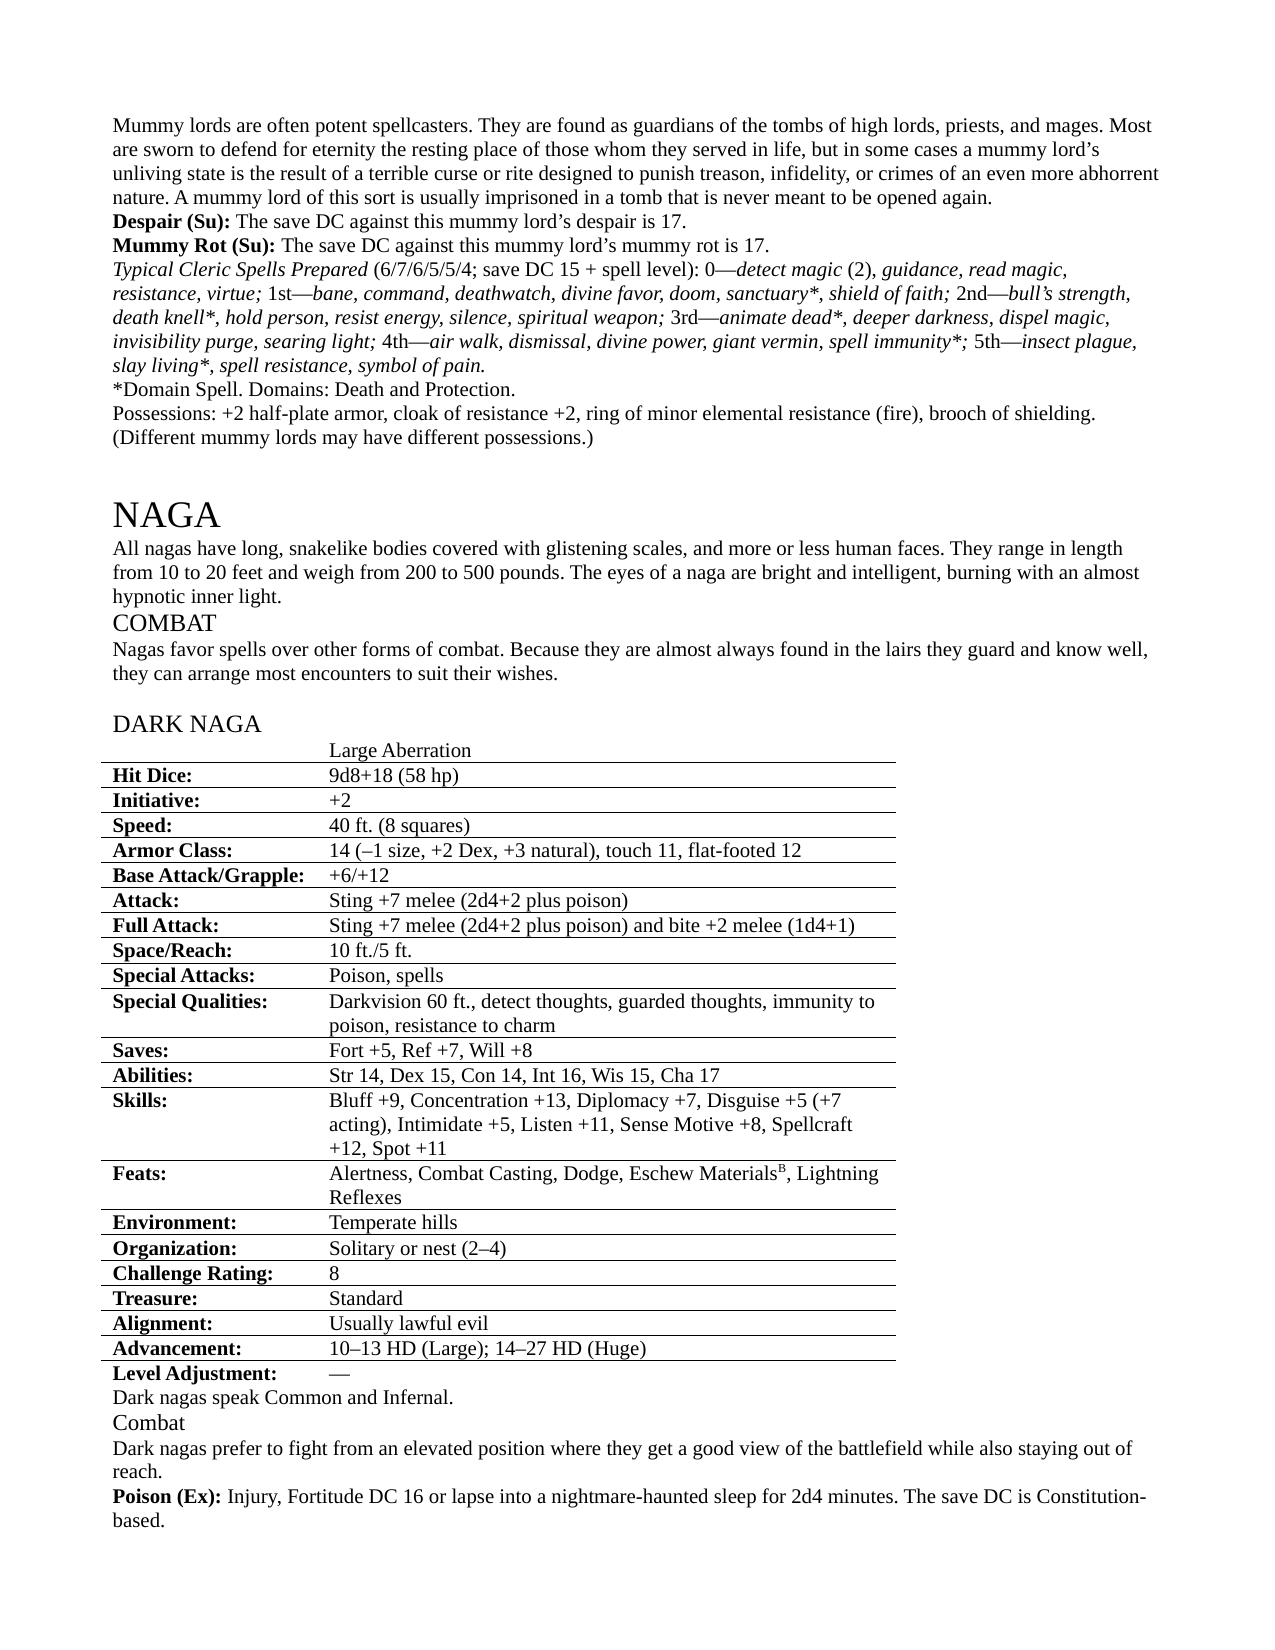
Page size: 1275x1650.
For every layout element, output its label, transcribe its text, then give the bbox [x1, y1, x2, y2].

table_cell Base Attack/Grapple: [101, 863, 318, 887]
table_cell 40 ft. (8 squares) [318, 813, 896, 837]
text Poison (Ex): Injury, Fortitude DC 16 or lapse into a nightmare-haunted sleep for 2d4 minutes. The save DC is Constitution-based. [112, 1483, 1162, 1532]
table_cell Abilities: [101, 1063, 318, 1087]
text *Domain Spell. Domains: Death and Protection. [112, 377, 1162, 401]
table_cell Darkvision 60 ft., detect thoughts, guarded thoughts, immunity to poison, resistance to charm [318, 989, 896, 1037]
table_cell Attack: [101, 888, 318, 912]
table_cell +6/+12 [318, 863, 896, 887]
text Mummy lords are often potent spellcasters. They are found as guardians of the tombs of high lords, priests, and mages. Most are sworn to defend for eternity the resting place of those whom they served in life, but in some cases a mummy lord’s unliving state is the result of a terrible curse or rite designed to punish treason, infidelity, or crimes of an even more abhorrent nature. A mummy lord of this sort is usually imprisoned in a tomb that is never meant to be opened again. [112, 112, 1162, 209]
subtitle NAGA [112, 492, 1162, 536]
text Dark nagas speak Common and Infernal. [112, 1385, 1162, 1409]
table_cell Level Adjustment: [101, 1361, 318, 1385]
table_cell 9d8+18 (58 hp) [318, 763, 896, 787]
table_cell Hit Dice: [101, 763, 318, 787]
table_cell Speed: [101, 813, 318, 837]
text DARK NAGA [112, 709, 1162, 737]
text All nagas have long, snakelike bodies covered with glistening scales, and more or less human faces. They range in length from 10 to 20 feet and weigh from 200 to 500 pounds. The eyes of a naga are bright and intelligent, burning with an almost hypnotic inner light. [112, 536, 1162, 608]
table_cell 14 (–1 size, +2 Dex, +3 natural), touch 11, flat-footed 12 [318, 838, 896, 862]
table_cell Full Attack: [101, 913, 318, 937]
table_cell Bluff +9, Concentration +13, Diplomacy +7, Disguise +5 (+7 acting), Intimidate +5, Listen +11, Sense Motive +8, Spellcraft +12, Spot +11 [318, 1088, 896, 1160]
table_cell Feats: [101, 1161, 318, 1209]
table_cell Armor Class: [101, 838, 318, 862]
table_cell Alignment: [101, 1311, 318, 1335]
table_cell Special Attacks: [101, 964, 318, 987]
table_cell 10 ft./5 ft. [318, 938, 896, 962]
text Mummy Rot (Su): The save DC against this mummy lord’s mummy rot is 17. [112, 233, 1162, 257]
table_cell Temperate hills [318, 1210, 896, 1234]
text COMBAT [112, 608, 1162, 637]
table_header Large Aberration [318, 738, 896, 762]
table_cell 10–13 HD (Large); 14–27 HD (Huge) [318, 1336, 896, 1360]
table_cell Poison, spells [318, 964, 896, 987]
table_cell Alertness, Combat Casting, Dodge, Eschew MaterialsB, Lightning Reflexes [318, 1161, 896, 1209]
table_cell Sting +7 melee (2d4+2 plus poison) [318, 888, 896, 912]
table_cell Space/Reach: [101, 938, 318, 962]
text Combat [112, 1409, 1162, 1435]
table_cell Skills: [101, 1088, 318, 1160]
table_cell Initiative: [101, 788, 318, 812]
table_cell — [318, 1361, 896, 1385]
table_cell Saves: [101, 1038, 318, 1062]
table_cell Advancement: [101, 1336, 318, 1360]
table_cell Solitary or nest (2–4) [318, 1235, 896, 1259]
table_cell 8 [318, 1261, 896, 1284]
text Despair (Su): The save DC against this mummy lord’s despair is 17. [112, 209, 1162, 233]
table_cell Environment: [101, 1210, 318, 1234]
table_cell Standard [318, 1286, 896, 1310]
text Nagas favor spells over other forms of combat. Because they are almost always found in the lairs they guard and know well, they can arrange most encounters to suit their wishes. [112, 637, 1162, 685]
table_cell Usually lawful evil [318, 1311, 896, 1335]
table_cell Fort +5, Ref +7, Will +8 [318, 1038, 896, 1062]
text Possessions: +2 half-plate armor, cloak of resistance +2, ring of minor elemental resistance (fire), brooch of shielding. (Different mummy lords may have different possessions.) [112, 401, 1162, 449]
text Typical Cleric Spells Prepared (6/7/6/5/5/4; save DC 15 + spell level): 0—detect magic (2), guidance, read magic, resistance, virtue; 1st—bane, command, deathwatch, divine favor, doom, sanctuary*, shield of faith; 2nd—bull’s strength, death knell*, hold person, resist energy, silence, spiritual weapon; 3rd—animate dead*, deeper darkness, dispel magic, invisibility purge, searing light; 4th—air walk, dismissal, divine power, giant vermin, spell immunity*; 5th—insect plague, slay living*, spell resistance, symbol of pain. [112, 257, 1162, 377]
table_cell Str 14, Dex 15, Con 14, Int 16, Wis 15, Cha 17 [318, 1063, 896, 1087]
text Dark nagas prefer to fight from an elevated position where they get a good view of the battlefield while also staying out of reach. [112, 1435, 1162, 1483]
table_cell +2 [318, 788, 896, 812]
table_header [101, 738, 318, 762]
table_cell Challenge Rating: [101, 1261, 318, 1284]
table_cell Organization: [101, 1235, 318, 1259]
table_cell Sting +7 melee (2d4+2 plus poison) and bite +2 melee (1d4+1) [318, 913, 896, 937]
table_cell Special Qualities: [101, 989, 318, 1037]
table_cell Treasure: [101, 1286, 318, 1310]
